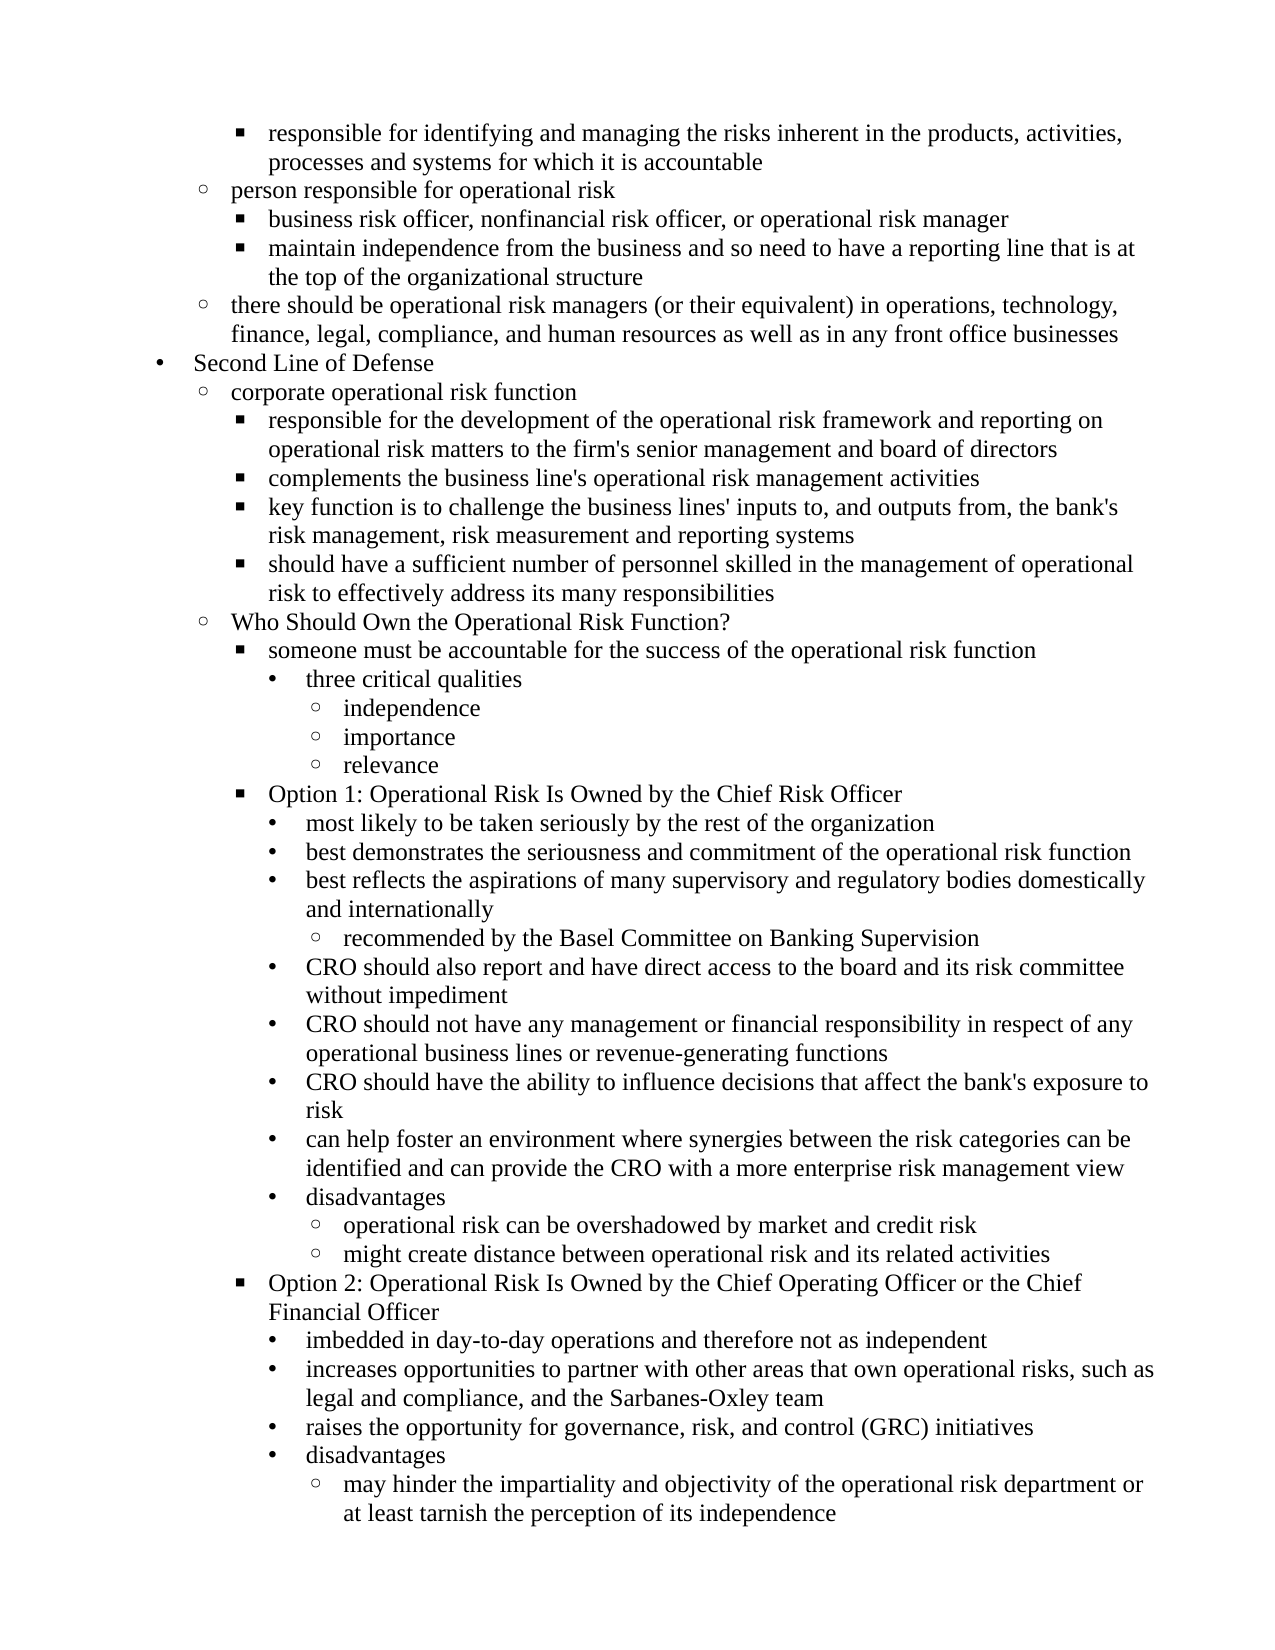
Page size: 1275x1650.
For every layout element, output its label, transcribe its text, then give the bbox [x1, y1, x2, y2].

list business risk officer, nonfinancial risk officer, or operational risk manager [231, 204, 1157, 233]
list best reflects the aspirations of many supervisory and regulatory bodies domestically and internationally [268, 866, 1157, 923]
list recommended by the Basel Committee on Banking Supervision [306, 923, 1157, 952]
list complements the business line's operational risk management activities [231, 463, 1157, 492]
list Second Line of Defense [156, 348, 1157, 377]
list may hinder the impartiality and objectivity of the operational risk department or at least tarnish the perception of its independence [306, 1469, 1157, 1527]
list Who Should Own the Operational Risk Function? [193, 607, 1157, 636]
list might create distance between operational risk and its related activities [306, 1239, 1157, 1268]
list should have a sufficient number of personnel skilled in the management of operational risk to effectively address its many responsibilities [231, 549, 1157, 607]
list someone must be accountable for the success of the operational risk function [231, 636, 1157, 664]
list Option 1: Operational Risk Is Owned by the Chief Risk Officer [231, 779, 1157, 808]
list increases opportunities to partner with other areas that own operational risks, such as legal and compliance, and the Sarbanes-Oxley team [268, 1354, 1157, 1412]
list CRO should have the ability to influence decisions that affect the bank's exposure to risk [268, 1067, 1157, 1124]
list most likely to be taken seriously by the rest of the organization [268, 808, 1157, 837]
list Option 2: Operational Risk Is Owned by the Chief Operating Officer or the Chief Financial Officer [231, 1268, 1157, 1326]
list responsible for the development of the operational risk framework and reporting on operational risk matters to the firm's senior management and board of directors [231, 406, 1157, 463]
list best demonstrates the seriousness and commitment of the operational risk function [268, 837, 1157, 866]
list disadvantages [268, 1182, 1157, 1211]
list imbedded in day-to-day operations and therefore not as independent [268, 1326, 1157, 1354]
list corporate operational risk function [193, 377, 1157, 406]
list independence [306, 693, 1157, 722]
list can help foster an environment where synergies between the risk categories can be identified and can provide the CRO with a more enterprise risk management view [268, 1124, 1157, 1182]
list three critical qualities [268, 664, 1157, 693]
list operational risk can be overshadowed by market and credit risk [306, 1211, 1157, 1239]
list there should be operational risk managers (or their equivalent) in operations, technology, finance, legal, compliance, and human resources as well as in any front office businesses [193, 291, 1157, 348]
list CRO should also report and have direct access to the board and its risk committee without impediment [268, 952, 1157, 1009]
list importance [306, 722, 1157, 751]
list responsible for identifying and managing the risks inherent in the products, activities, processes and systems for which it is accountable [231, 118, 1157, 176]
list key function is to challenge the business lines' inputs to, and outputs from, the bank's risk management, risk measurement and reporting systems [231, 492, 1157, 549]
list raises the opportunity for governance, risk, and control (GRC) initiatives [268, 1412, 1157, 1441]
list relevance [306, 751, 1157, 779]
list maintain independence from the business and so need to have a reporting line that is at the top of the organizational structure [231, 233, 1157, 291]
list person responsible for operational risk [193, 176, 1157, 204]
list CRO should not have any management or financial responsibility in respect of any operational business lines or revenue-generating functions [268, 1009, 1157, 1067]
list disadvantages [268, 1441, 1157, 1469]
